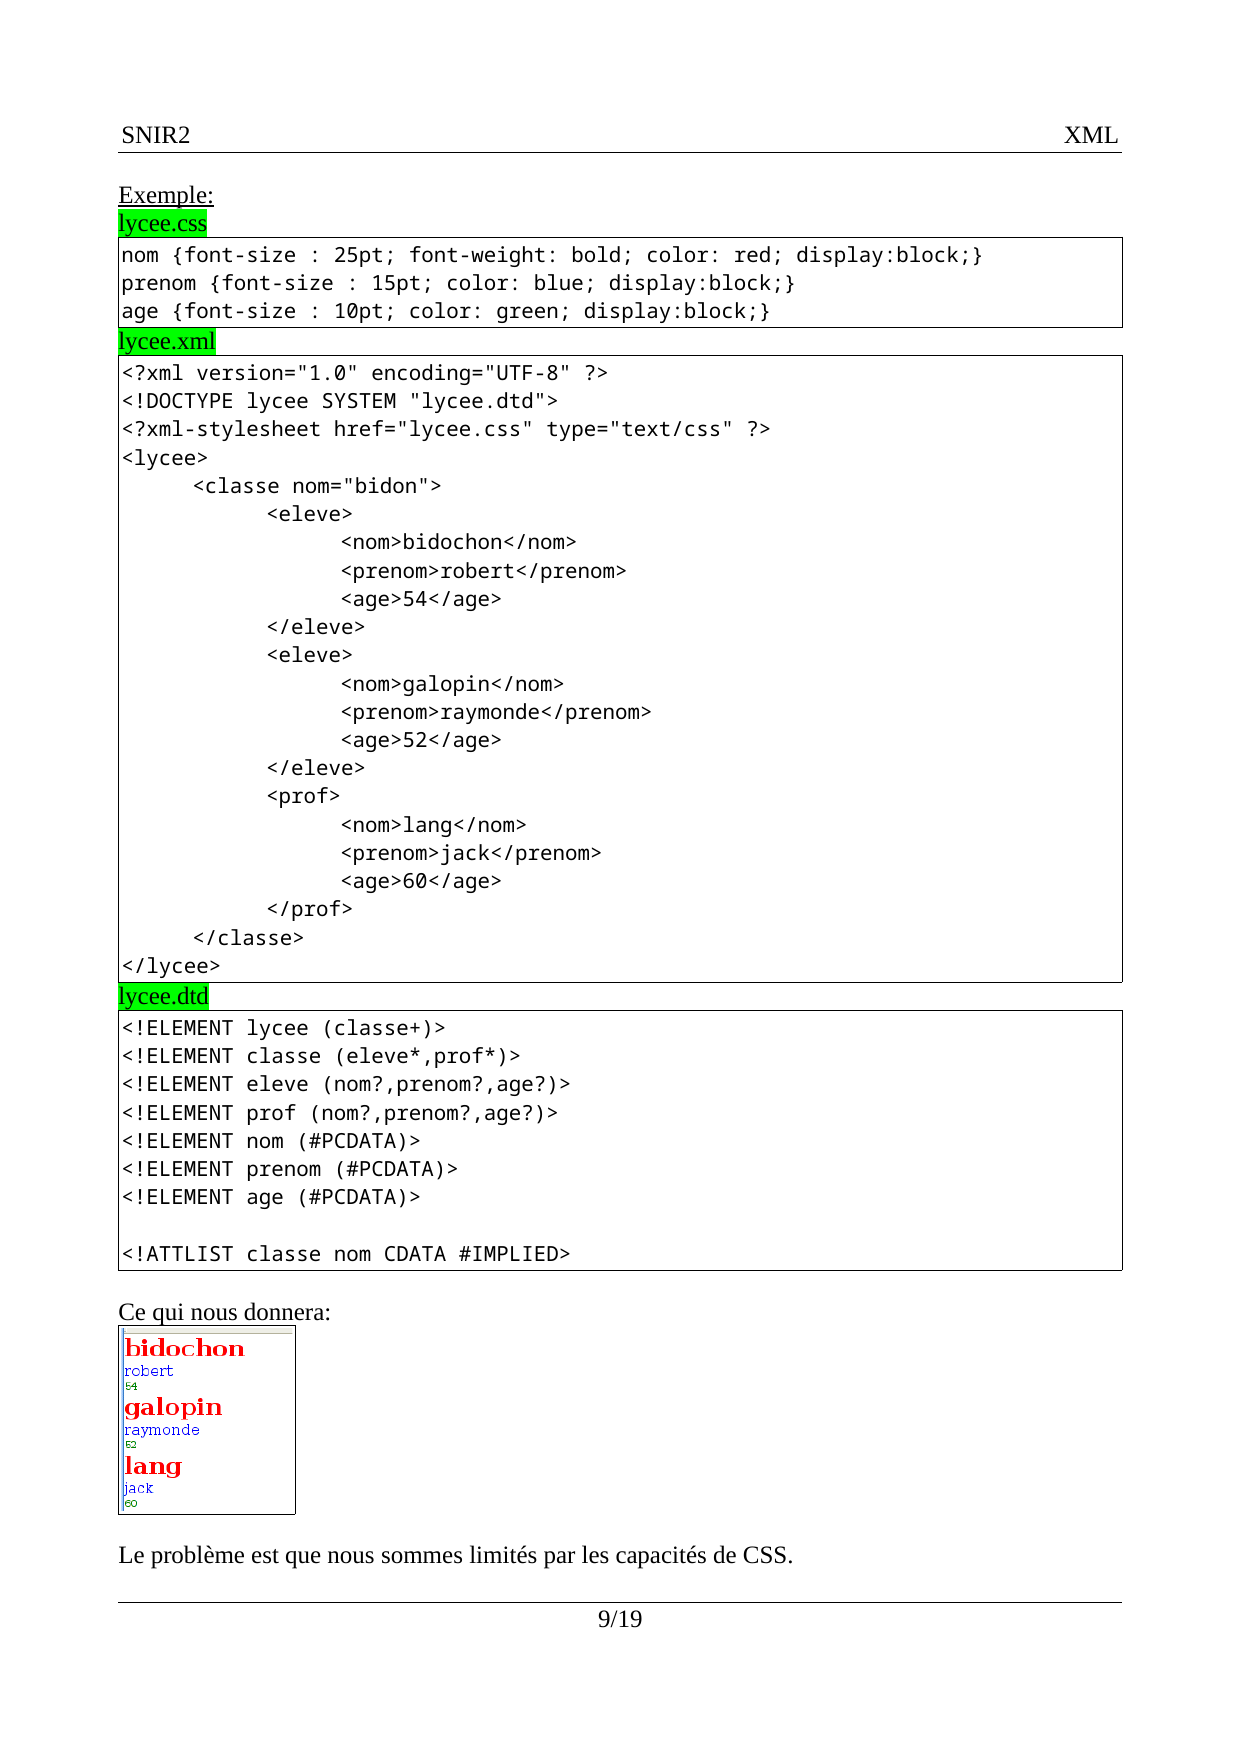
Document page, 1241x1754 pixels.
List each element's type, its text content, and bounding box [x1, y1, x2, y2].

text <!ELEMENT lycee (classe+)> [119, 1011, 1122, 1038]
text <!ATTLIST classe nom CDATA #IMPLIED> [119, 1236, 1122, 1270]
text </classe> [119, 920, 1122, 948]
text prenom {font-size : 15pt; color: blue; display:block;} [119, 265, 1122, 293]
text <!ELEMENT age (#PCDATA)> [119, 1179, 1122, 1211]
text <prenom>robert</prenom> [119, 553, 1122, 581]
text <?xml-stylesheet href="lycee.css" type="text/css" ?> [119, 412, 1122, 440]
text <age>54</age> [119, 581, 1122, 609]
text lycee.css [118, 209, 1122, 237]
text <!ELEMENT prenom (#PCDATA)> [119, 1151, 1122, 1179]
text </prof> [119, 891, 1122, 920]
text <!ELEMENT classe (eleve*,prof*)> [119, 1038, 1122, 1066]
text Le problème est que nous sommes limités par les capacités de CSS. [118, 1542, 1122, 1569]
text <lycee> [119, 440, 1122, 468]
text Ce qui nous donnera: [118, 1298, 1122, 1325]
text nom {font-size : 25pt; font-weight: bold; color: red; display:block;} [119, 238, 1122, 265]
text <age>52</age> [119, 722, 1122, 750]
text </lycee> [119, 948, 1122, 982]
text age {font-size : 10pt; color: green; display:block;} [119, 293, 1122, 327]
text <prof> [119, 778, 1122, 807]
text </eleve> [119, 609, 1122, 637]
text <!ELEMENT prof (nom?,prenom?,age?)> [119, 1094, 1122, 1123]
text <nom>bidochon</nom> [119, 524, 1122, 553]
text <!DOCTYPE lycee SYSTEM "lycee.dtd"> [119, 383, 1122, 412]
text <eleve> [119, 496, 1122, 524]
text <nom>lang</nom> [119, 807, 1122, 835]
text lycee.xml [118, 328, 1122, 355]
text <prenom>jack</prenom> [119, 835, 1122, 863]
text <prenom>raymonde</prenom> [119, 694, 1122, 722]
text lycee.dtd [118, 983, 1122, 1010]
text </eleve> [119, 750, 1122, 778]
text <age>60</age> [119, 863, 1122, 891]
text Exemple: [118, 181, 1122, 209]
text <eleve> [119, 637, 1122, 666]
text <nom>galopin</nom> [119, 666, 1122, 694]
picture [121, 1328, 293, 1511]
text <!ELEMENT eleve (nom?,prenom?,age?)> [119, 1066, 1122, 1094]
text <!ELEMENT nom (#PCDATA)> [119, 1123, 1122, 1151]
text <?xml version="1.0" encoding="UTF-8" ?> [119, 356, 1122, 383]
text <classe nom="bidon"> [119, 468, 1122, 496]
